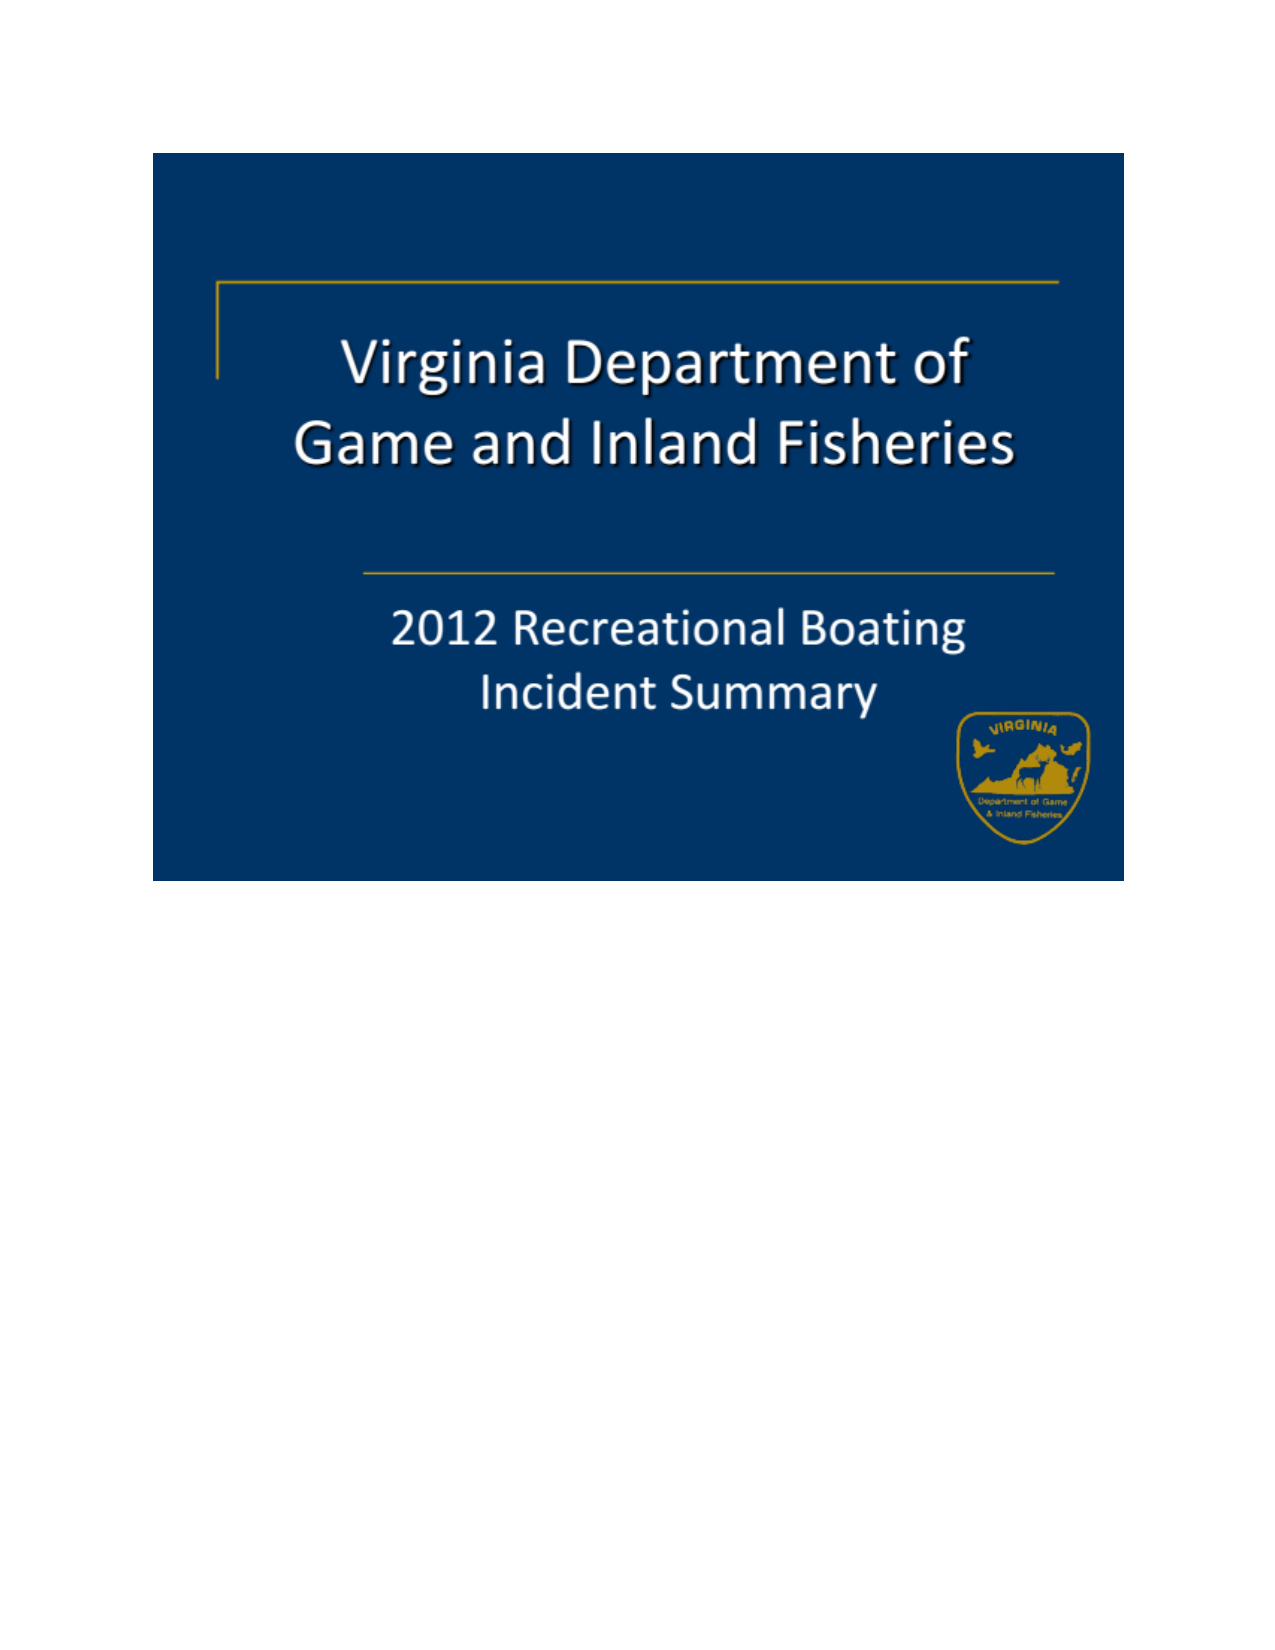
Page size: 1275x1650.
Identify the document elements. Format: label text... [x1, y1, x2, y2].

picture [153, 153, 1124, 881]
text Virginia Department of Game and Inland Fisheries [150, 887, 1125, 1271]
